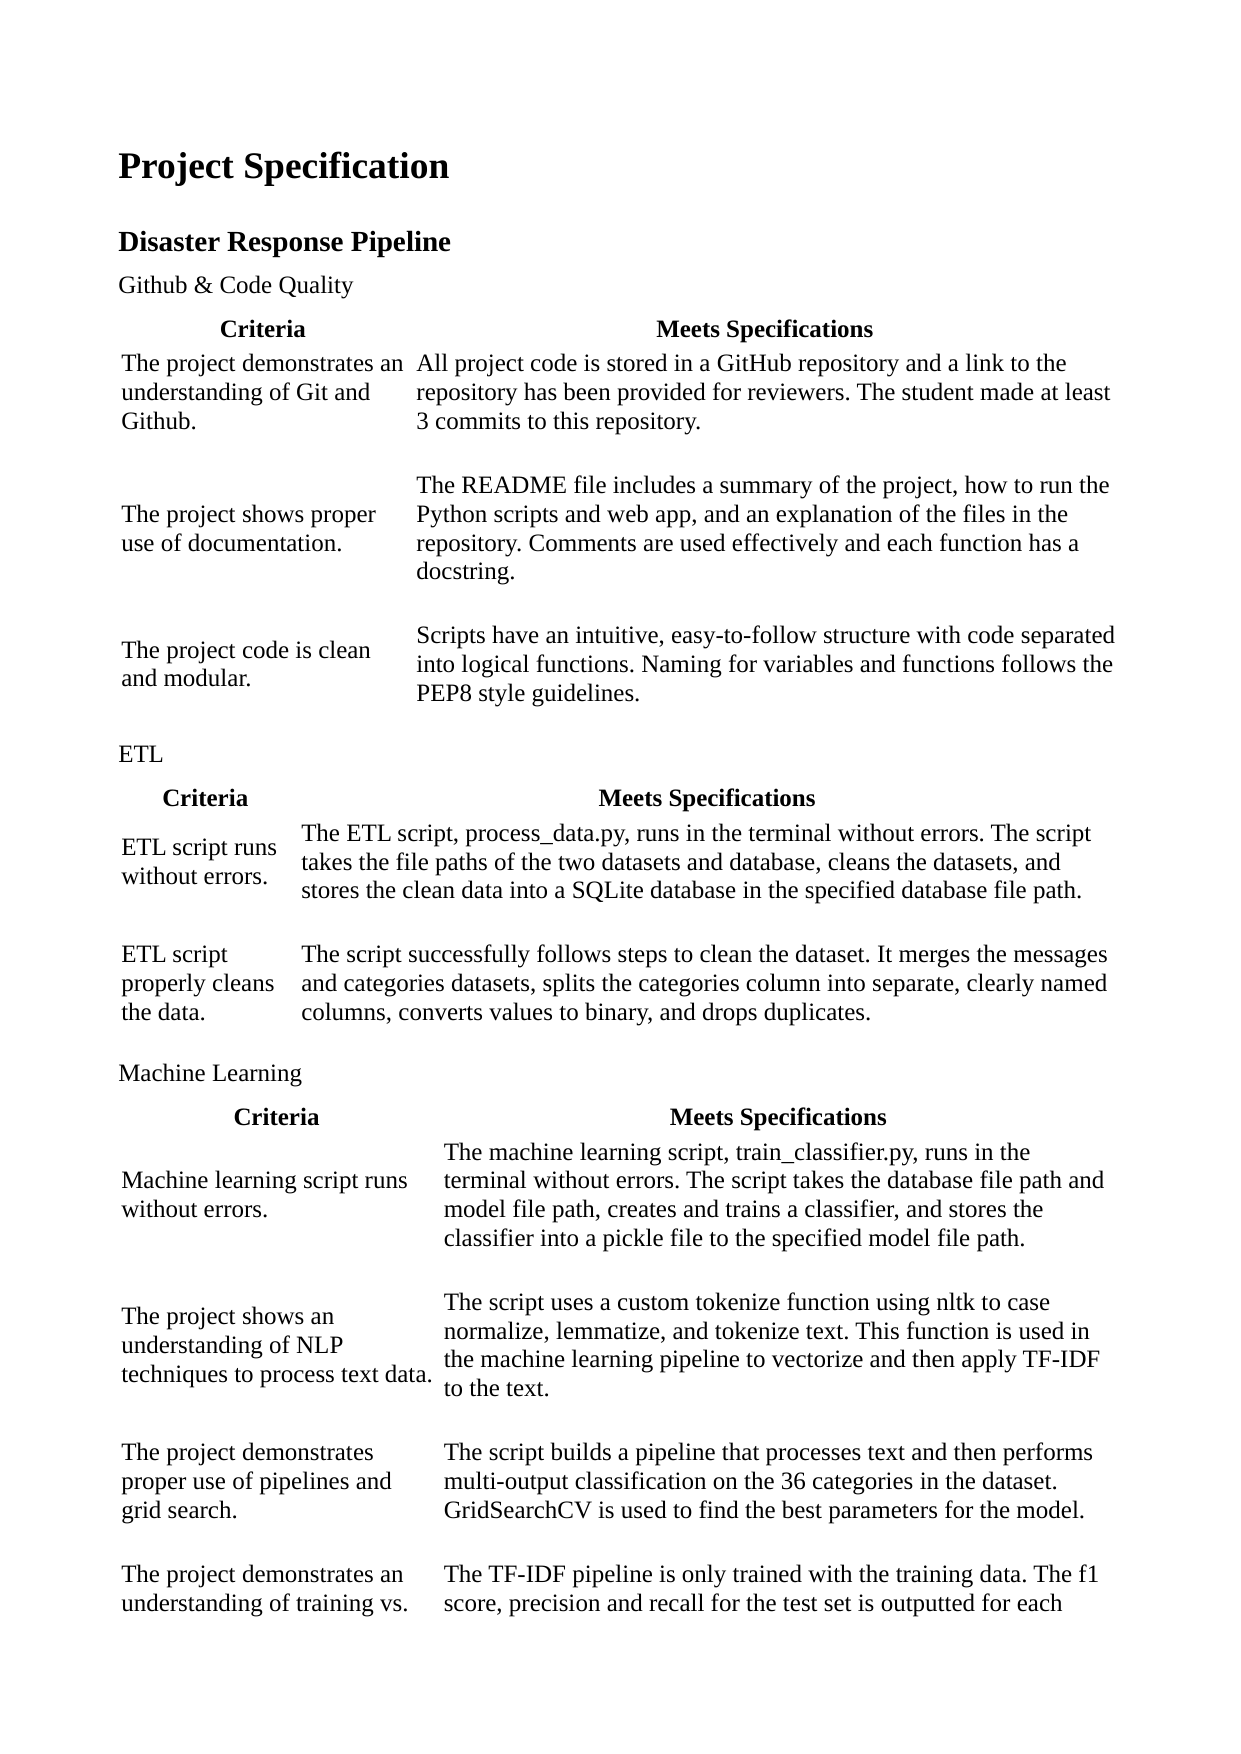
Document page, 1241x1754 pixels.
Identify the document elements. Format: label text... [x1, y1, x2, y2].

table_header Criteria [118, 311, 413, 346]
table_cell The ETL script, process_data.py, runs in the terminal without errors. The script takes the file paths of the two datasets and database, cleans the datasets, and stores the clean data into a SQLite database in the specified database file path. [298, 815, 1122, 936]
table_cell The README file includes a summary of the project, how to run the Python scripts and web app, and an explanation of the files in the repository. Comments are used effectively and each function has a docstring. [413, 467, 1122, 617]
text ETL [118, 739, 1122, 768]
table_cell The project shows proper use of documentation. [118, 467, 413, 617]
table_header Criteria [118, 1099, 441, 1134]
table_header Meets Specifications [298, 780, 1122, 815]
table_cell Scripts have an intuitive, easy-to-follow structure with code separated into logical functions. Naming for variables and functions follows the PEP8 style guidelines. [413, 618, 1122, 739]
table_cell The project demonstrates an understanding of Git and Github. [118, 346, 413, 467]
table_cell Machine learning script runs without errors. [118, 1134, 441, 1284]
table_header Criteria [118, 780, 298, 815]
table_cell The script builds a pipeline that processes text and then performs multi-output classification on the 36 categories in the dataset. GridSearchCV is used to find the best parameters for the model. [441, 1435, 1122, 1556]
subtitle Project Specification [118, 143, 1122, 186]
table_cell The script successfully follows steps to clean the dataset. It merges the messages and categories datasets, splits the categories column into separate, clearly named columns, converts values to binary, and drops duplicates. [298, 936, 1122, 1058]
table_header Meets Specifications [441, 1099, 1122, 1134]
table_cell The machine learning script, train_classifier.py, runs in the terminal without errors. The script takes the database file path and model file path, creates and trains a classifier, and stores the classifier into a pickle file to the specified model file path. [441, 1134, 1122, 1284]
table_cell All project code is stored in a GitHub repository and a link to the repository has been provided for reviewers. The student made at least 3 commits to this repository. [413, 346, 1122, 467]
table_header Meets Specifications [413, 311, 1122, 346]
table_cell The project demonstrates proper use of pipelines and grid search. [118, 1435, 441, 1556]
text Machine Learning [118, 1058, 1122, 1087]
table_cell The project shows an understanding of NLP techniques to process text data. [118, 1284, 441, 1434]
table_cell The script uses a custom tokenize function using nltk to case normalize, lemmatize, and tokenize text. This function is used in the machine learning pipeline to vectorize and then apply TF-IDF to the text. [441, 1284, 1122, 1434]
table_cell ETL script properly cleans the data. [118, 936, 298, 1058]
text Github & Code Quality [118, 270, 1122, 298]
table_cell The project demonstrates an understanding of training vs. [118, 1556, 441, 1619]
table_cell The TF-IDF pipeline is only trained with the training data. The f1 score, precision and recall for the test set is outputted for each [441, 1556, 1122, 1619]
table_cell The project code is clean and modular. [118, 618, 413, 739]
table_cell ETL script runs without errors. [118, 815, 298, 936]
subtitle Disaster Response Pipeline [118, 224, 1122, 257]
